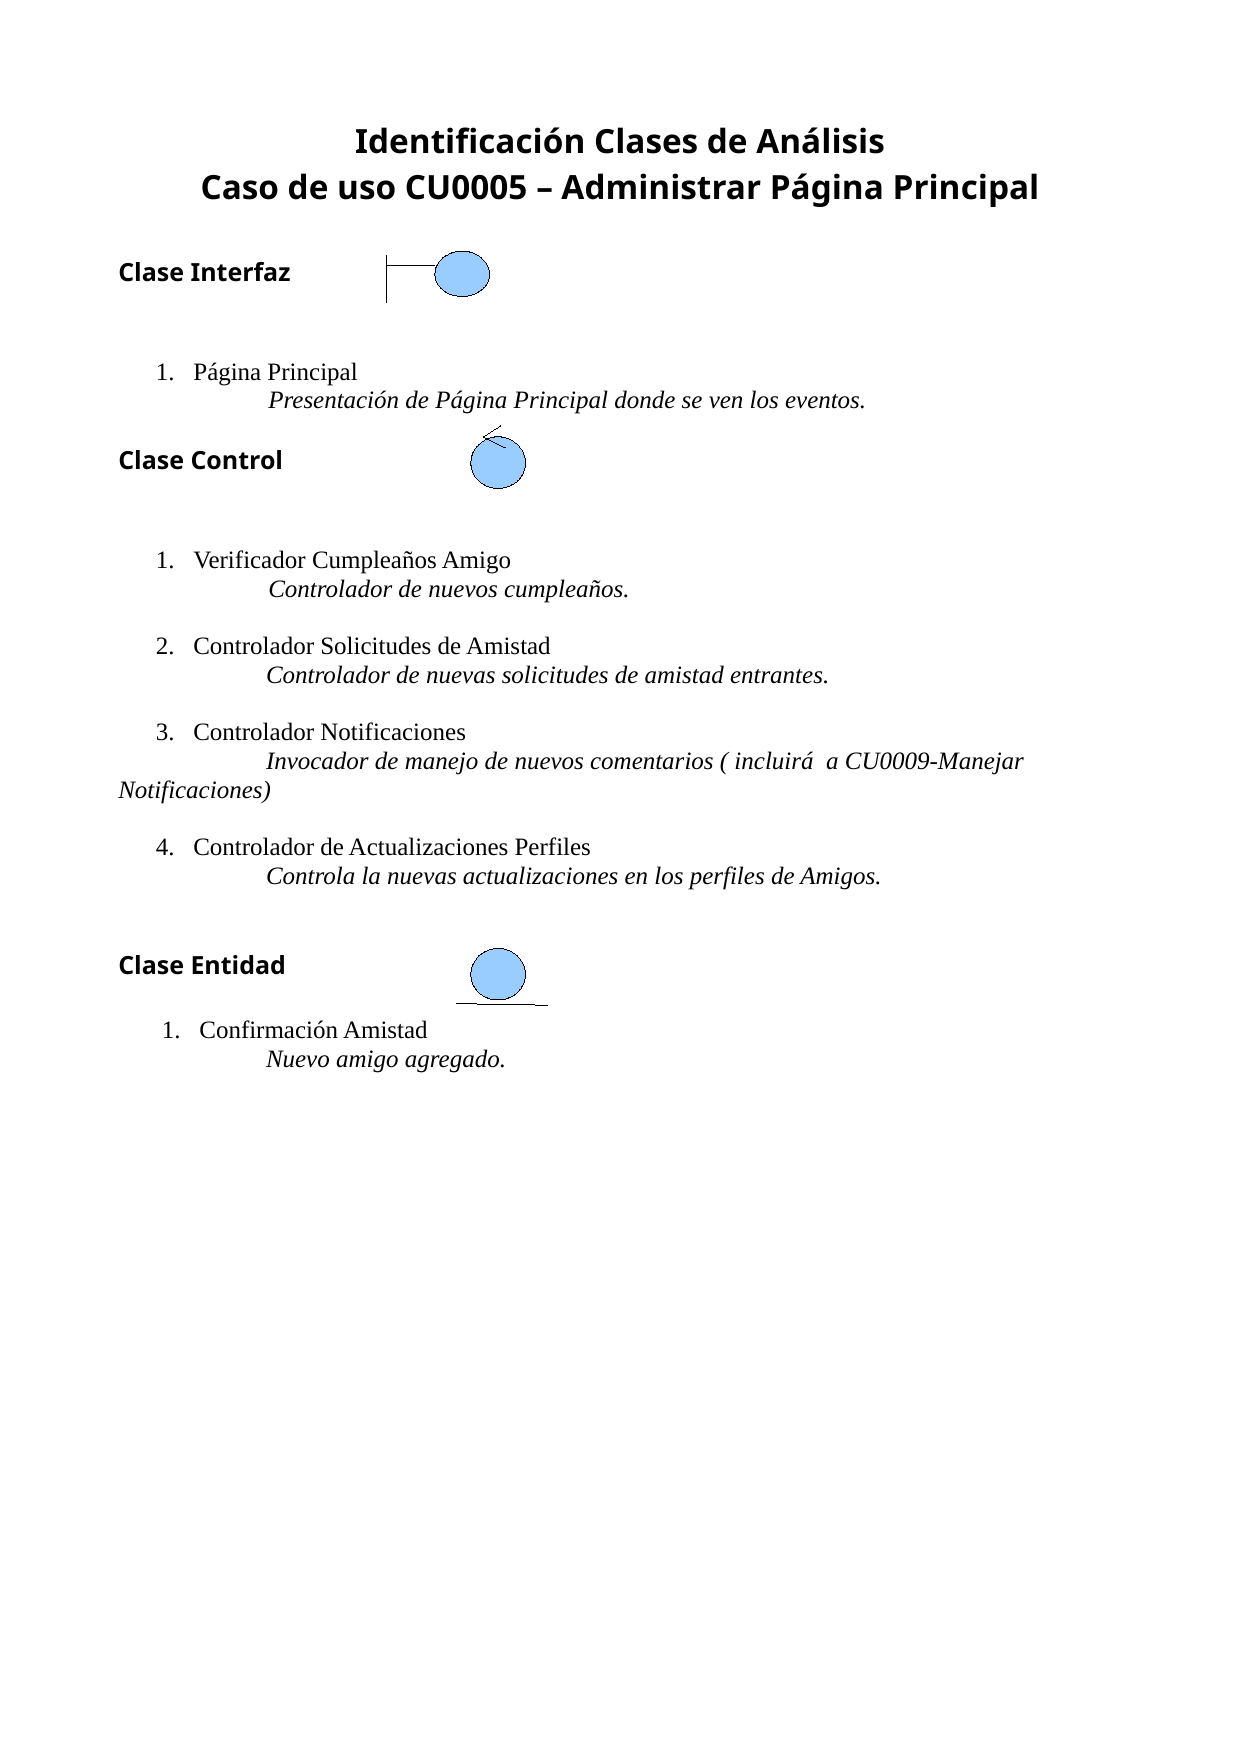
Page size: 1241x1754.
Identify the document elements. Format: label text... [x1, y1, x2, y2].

text Controlador de nuevas solicitudes de amistad entrantes. [118, 660, 1122, 689]
text Nuevo amigo agregado. [118, 1044, 1122, 1073]
text [518, 443, 1122, 477]
list Presentación de Página Principal donde se ven los eventos. [231, 385, 1122, 414]
text Clase Interfaz [118, 254, 447, 288]
list Verificador Cumpleaños Amigo [156, 545, 1122, 574]
text Caso de uso CU0005 – Administrar Página Principal [118, 163, 1122, 209]
text Clase Entidad [118, 947, 1122, 982]
list Controlador de Actualizaciones Perfiles [156, 832, 1122, 861]
text Clase Control [118, 443, 479, 477]
text Invocador de manejo de nuevos comentarios ( incluirá a CU0009-Manejar Notificaciones) [118, 746, 1122, 804]
text [478, 254, 1122, 288]
list Página Principal [156, 357, 1122, 385]
list Controlador Solicitudes de Amistad [156, 631, 1122, 660]
list Controlador de nuevos cumpleaños. [231, 574, 1122, 602]
list Controlador Notificaciones [156, 717, 1122, 746]
list Confirmación Amistad [162, 1016, 1122, 1044]
text Controla la nuevas actualizaciones en los perfiles de Amigos. [118, 861, 1122, 890]
text Identificación Clases de Análisis [118, 118, 1122, 163]
